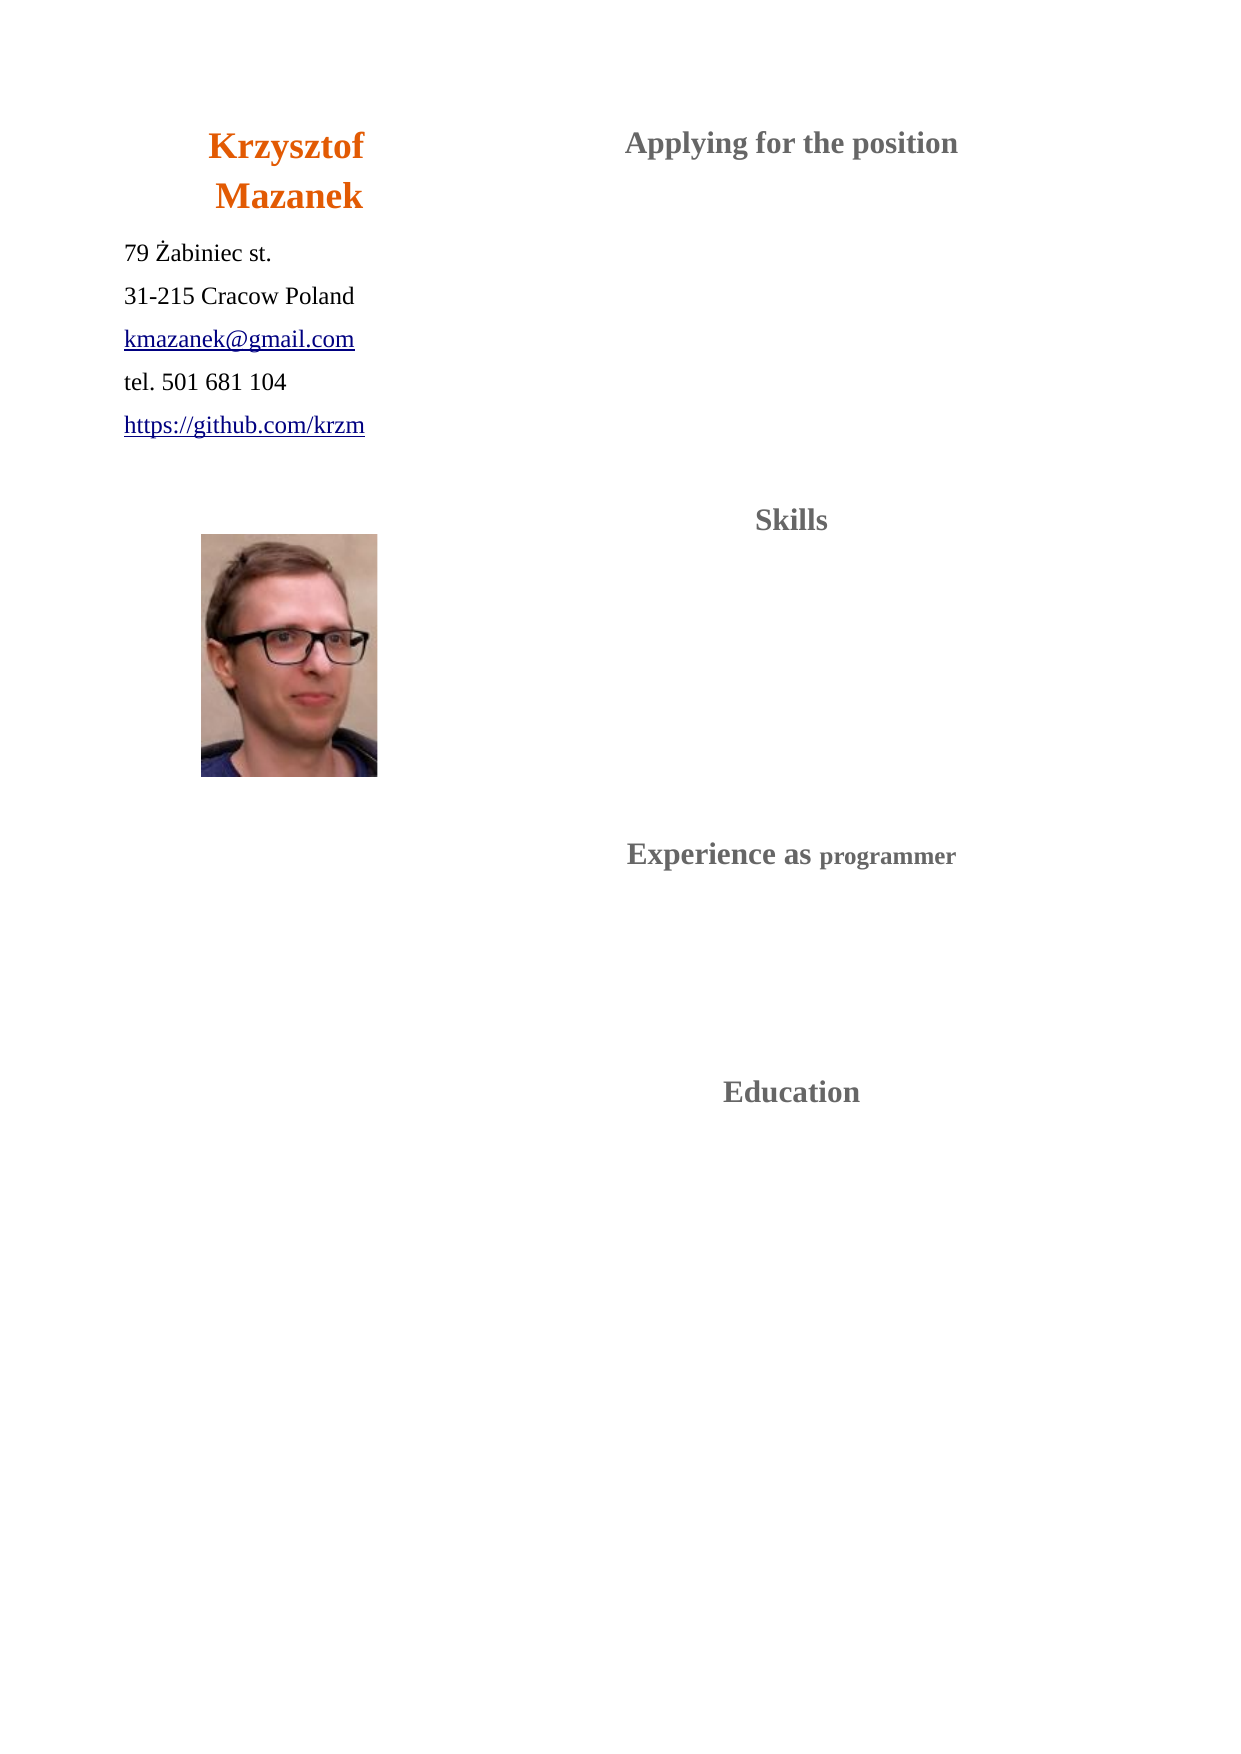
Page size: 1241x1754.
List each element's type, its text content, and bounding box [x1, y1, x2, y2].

table_header [466, 555, 1117, 602]
table_cell [466, 947, 994, 976]
table_cell [118, 459, 460, 794]
table_cell [118, 794, 460, 1039]
table_cell [466, 695, 1117, 742]
table_cell [994, 918, 1117, 947]
table_cell Skills [460, 459, 1123, 794]
table_header Krzysztof Mazanek 79 Żabiniec st. 31-215 Cracow Poland kmazanek@gmail.com tel. 501 681 104 https://github.com/krzm [118, 118, 460, 459]
table_cell Experience as programmer [460, 794, 1123, 1039]
table_cell [466, 1005, 994, 1033]
table_cell [466, 602, 1117, 648]
table_cell [994, 976, 1117, 1004]
table_header [994, 890, 1117, 918]
table_cell [994, 947, 1117, 976]
table_cell [466, 648, 1117, 695]
table_cell [994, 1005, 1117, 1033]
table_cell [466, 976, 994, 1004]
table_cell Education [460, 1039, 1123, 1176]
picture [201, 534, 378, 777]
table_header [466, 890, 994, 918]
table_cell [466, 918, 994, 947]
table_cell [118, 1039, 460, 1176]
table_header Applying for the position [460, 118, 1123, 459]
